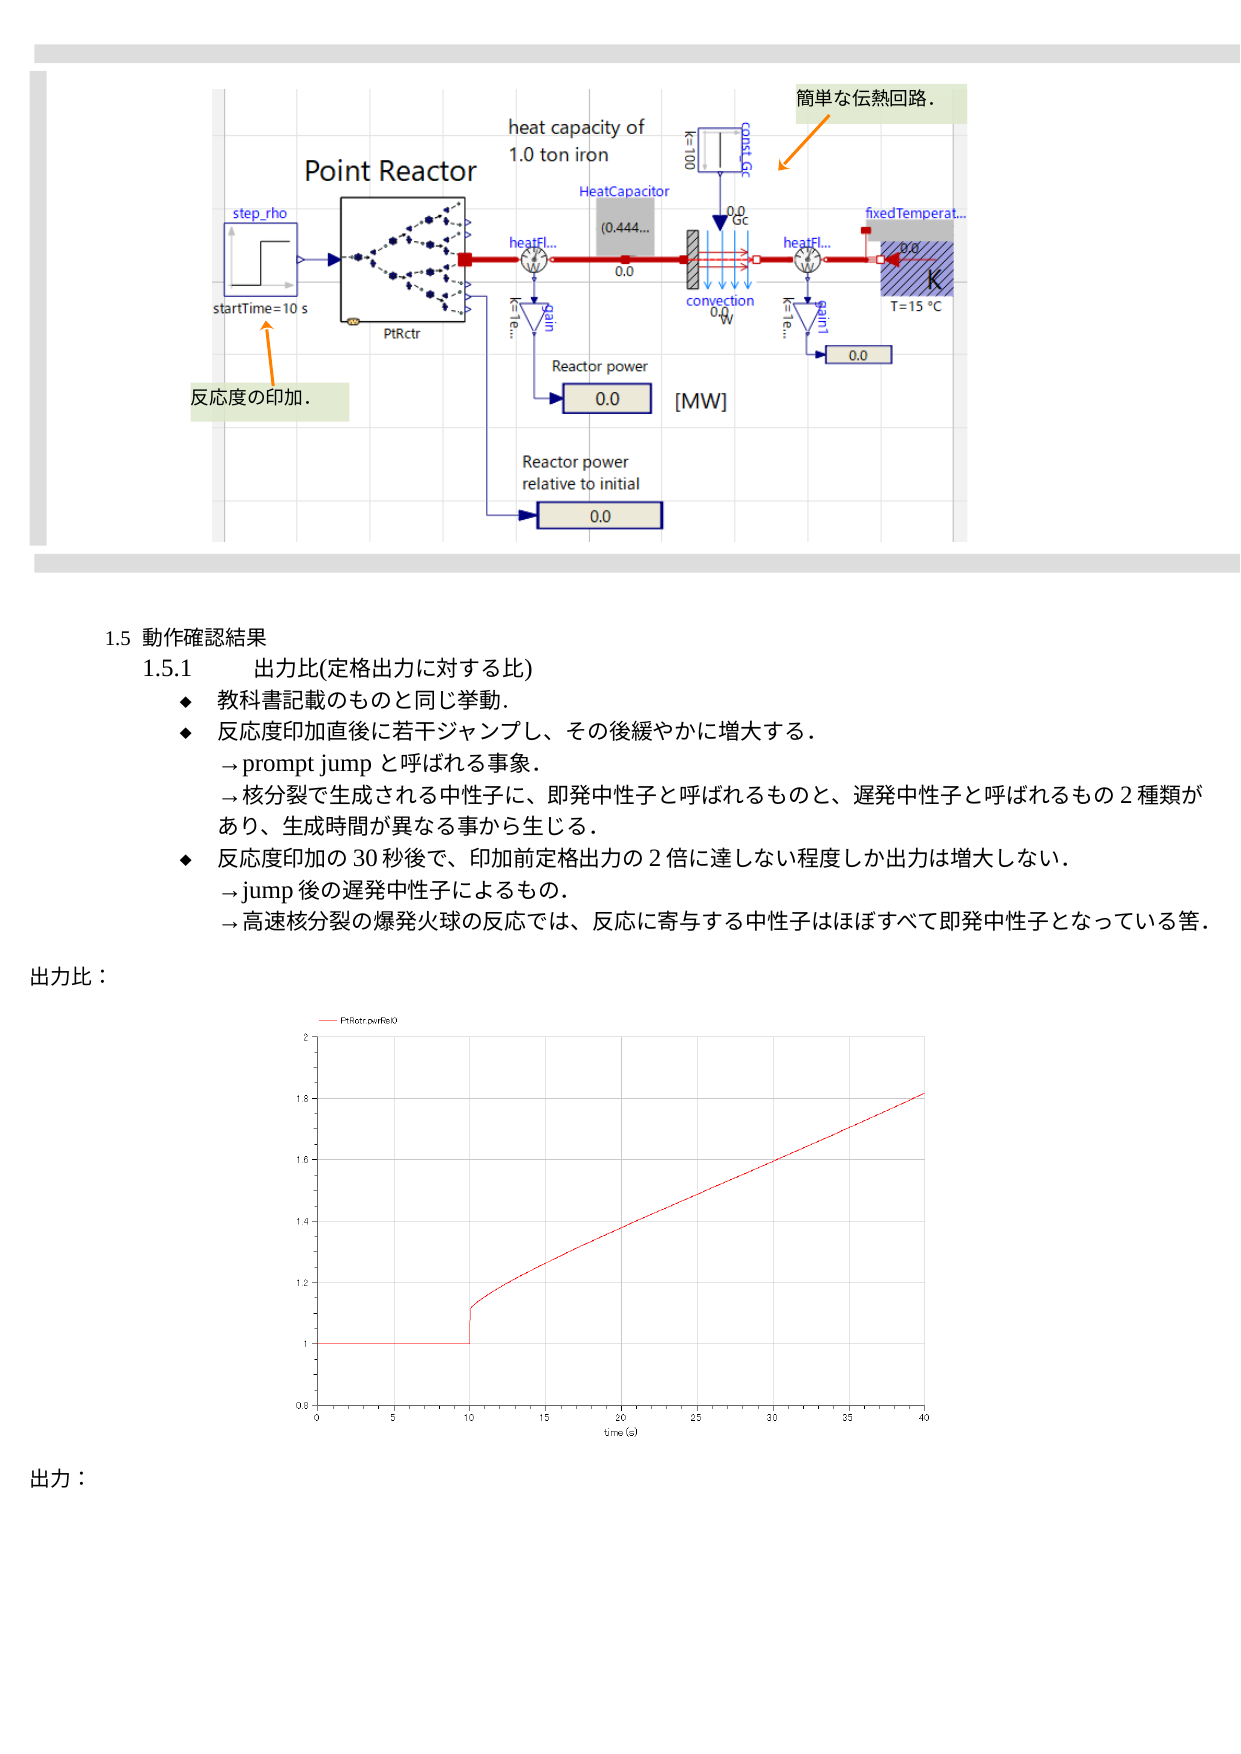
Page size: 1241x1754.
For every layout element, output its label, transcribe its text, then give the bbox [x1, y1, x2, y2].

picture [292, 1008, 931, 1438]
list 反応度印加直後に若干ジャンプし、その後緩やかに増大する． [179, 714, 1211, 746]
list 反応度印加の30秒後で、印加前定格出力の2倍に達しない程度しか出力は増大しない． [179, 841, 1211, 873]
list →prompt jump と呼ばれる事象． [179, 746, 1211, 778]
list 動作確認結果 [104, 621, 1211, 651]
list 出力比(定格出力に対する比) [142, 651, 1211, 683]
picture [212, 89, 968, 542]
list →高速核分裂の爆発火球の反応では、反応に寄与する中性子はほぼすべて即発中性子となっている筈． [179, 904, 1211, 936]
list 教科書記載のものと同じ挙動． [179, 683, 1211, 714]
text 出力比： [29, 960, 1211, 990]
list →jump後の遅発中性子によるもの． [179, 873, 1211, 904]
list →核分裂で生成される中性子に、即発中性子と呼ばれるものと、遅発中性子と呼ばれるもの2種類があり、生成時間が異なる事から生じる． [179, 778, 1211, 841]
text 出力： [29, 1462, 1211, 1492]
